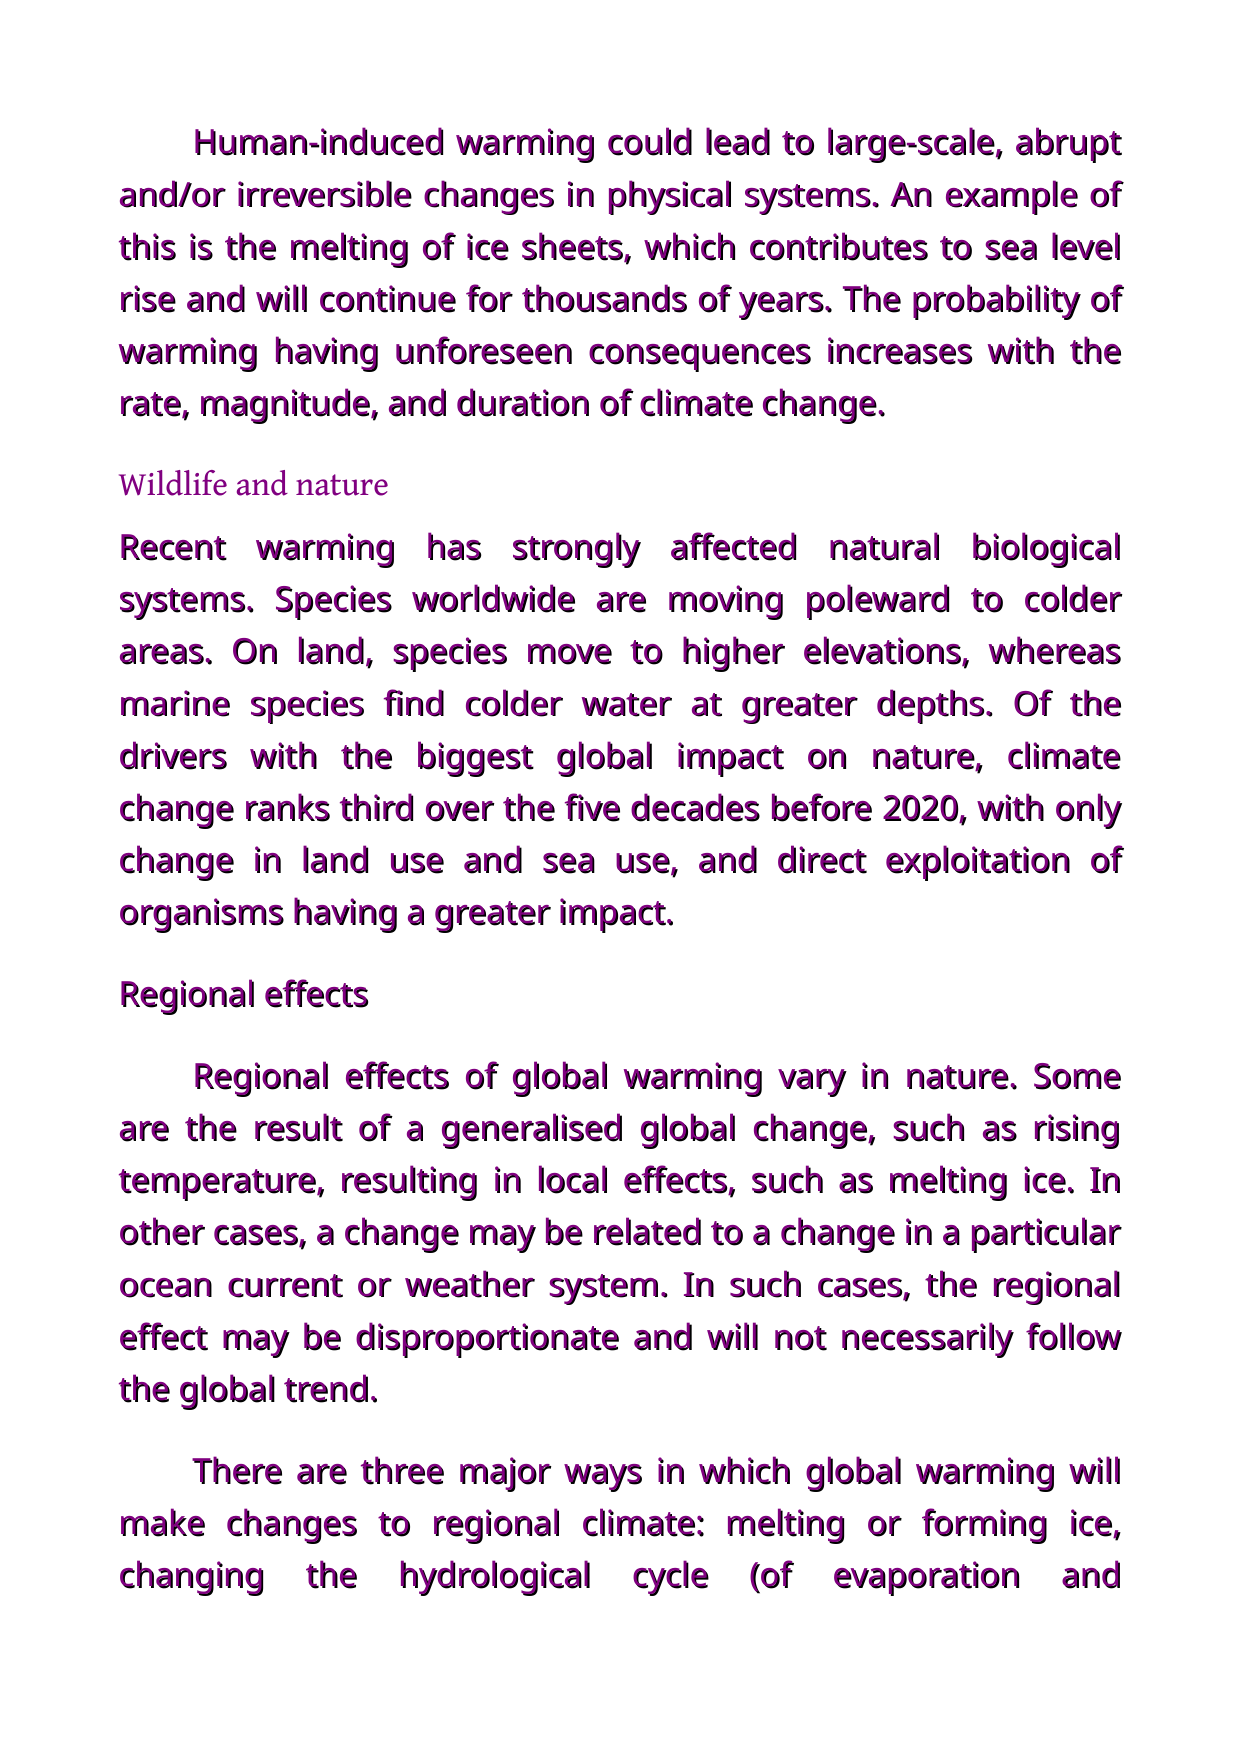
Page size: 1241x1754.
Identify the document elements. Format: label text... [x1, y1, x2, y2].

text Human-induced warming could lead to large-scale, abrupt and/or irreversible changes in physical systems. An example of this is the melting of ice sheets, which contributes to sea level rise and will continue for thousands of years. The probability of warming having unforeseen consequences increases with the rate, magnitude, and duration of climate change. [118, 118, 1122, 424]
text There are three major ways in which global warming will make changes to regional climate: melting or forming ice, changing the hydrological cycle (of evaporation and [118, 1447, 1122, 1596]
text Recent warming has strongly affected natural biological systems. Species worldwide are moving poleward to colder areas. On land, species move to higher elevations, whereas marine species find colder water at greater depths. Of the drivers with the biggest global impact on nature, climate change ranks third over the five decades before 2020, with only change in land use and sea use, and direct exploitation of organisms having a greater impact. [118, 523, 1122, 933]
text Wildlife and nature [118, 467, 1122, 505]
text Regional effects of global warming vary in nature. Some are the result of a generalised global change, such as rising temperature, resulting in local effects, such as melting ice. In other cases, a change may be related to a change in a particular ocean current or weather system. In such cases, the regional effect may be disproportionate and will not necessarily follow the global trend. [118, 1052, 1122, 1410]
text Regional effects [118, 970, 1122, 1015]
